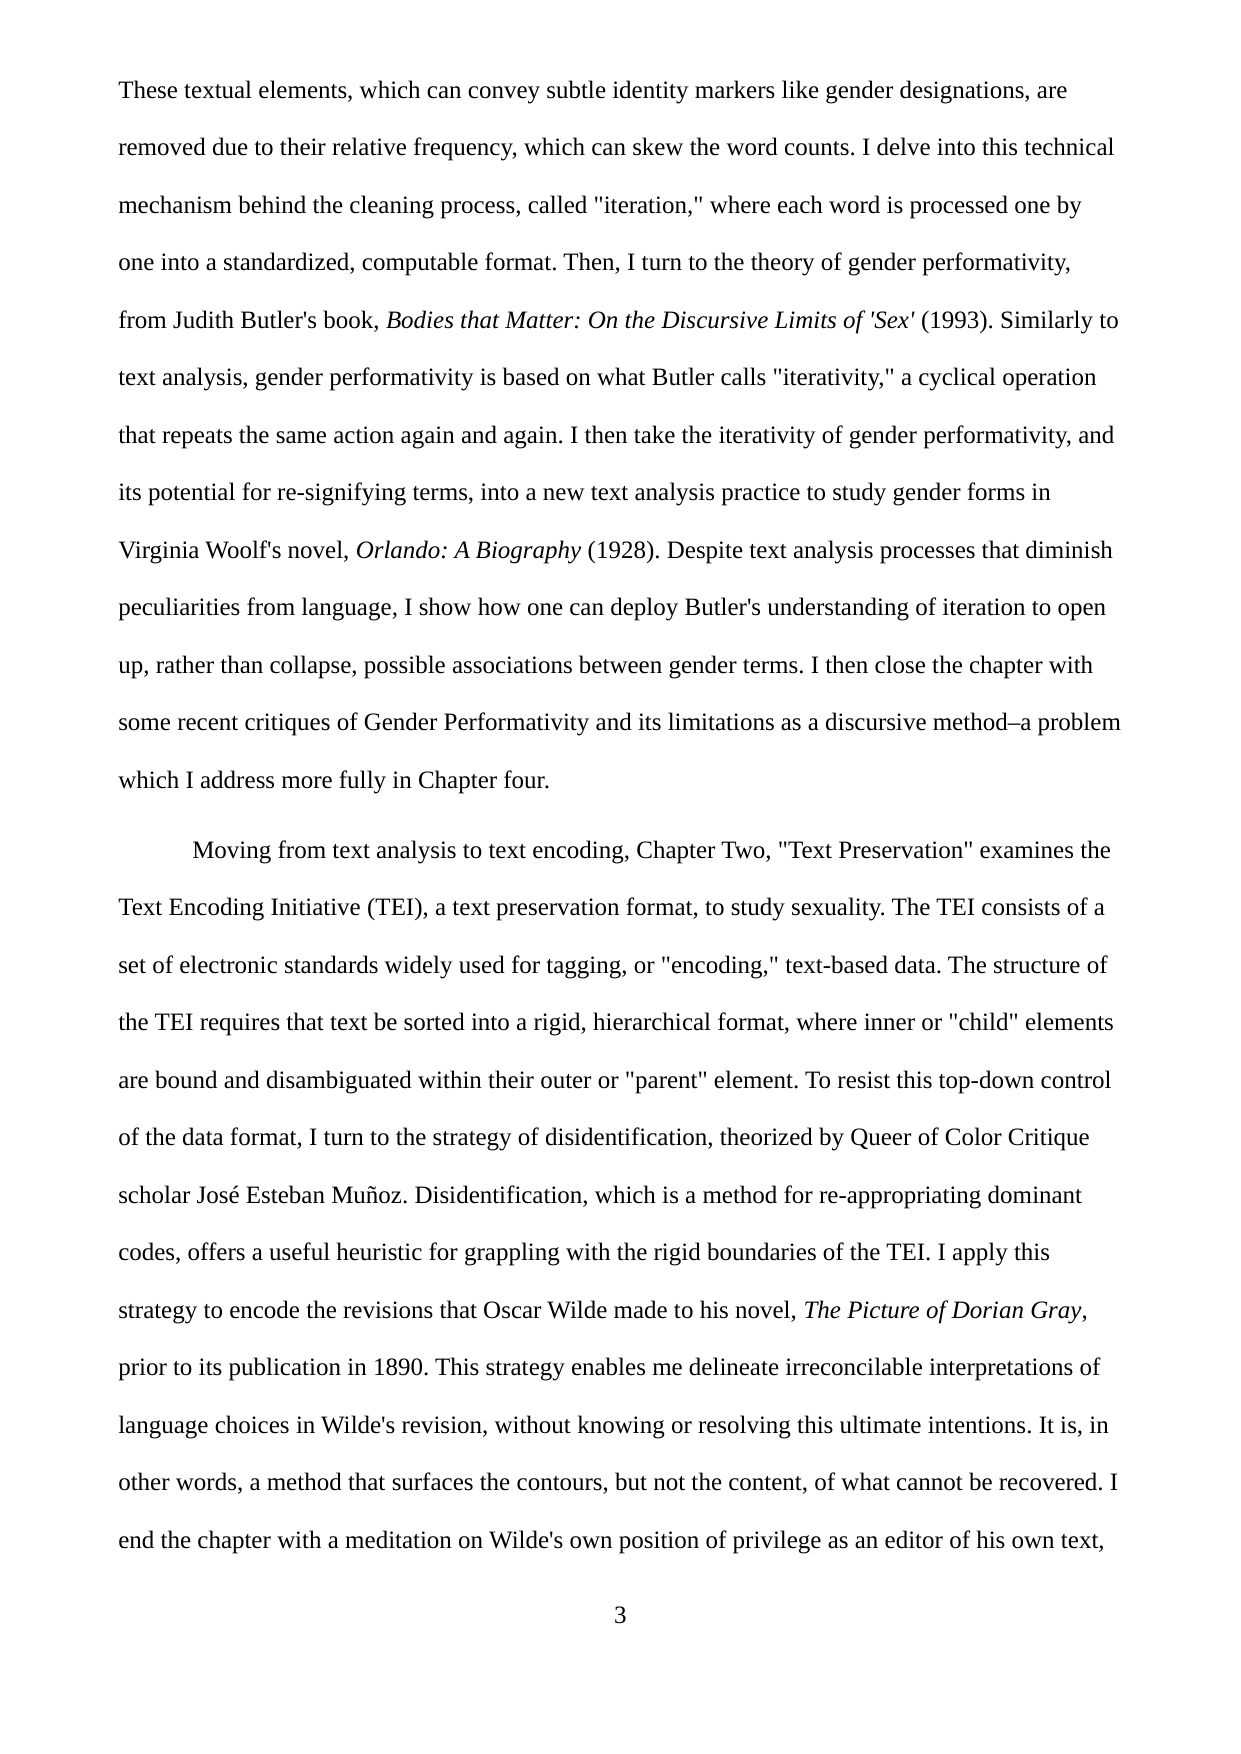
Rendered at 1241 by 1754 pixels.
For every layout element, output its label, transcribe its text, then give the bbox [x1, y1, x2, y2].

text Moving from text analysis to text encoding, Chapter Two, "Text Preservation" examines the Text Encoding Initiative (TEI), a text preservation format, to study sexuality. The TEI consists of a set of electronic standards widely used for tagging, or "encoding," text-based data. The structure of the TEI requires that text be sorted into a rigid, hierarchical format, where inner or "child" elements are bound and disambiguated within their outer or "parent" element. To resist this top-down control of the data format, I turn to the strategy of disidentification, theorized by Queer of Color Critique scholar José Esteban Muñoz. Disidentification, which is a method for re-appropriating dominant codes, offers a useful heuristic for grappling with the rigid boundaries of the TEI. I apply this strategy to encode the revisions that Oscar Wilde made to his novel, The Picture of Dorian Gray, prior to its publication in 1890. This strategy enables me delineate irreconcilable interpretations of language choices in Wilde's revision, without knowing or resolving this ultimate intentions. It is, in other words, a method that surfaces the contours, but not the content, of what cannot be recovered. I end the chapter with a meditation on Wilde's own position of privilege as an editor of his own text, [118, 835, 1122, 1554]
text These textual elements, which can convey subtle identity markers like gender designations, are removed due to their relative frequency, which can skew the word counts. I delve into this technical mechanism behind the cleaning process, called "iteration," where each word is processed one by one into a standardized, computable format. Then, I turn to the theory of gender performativity, from Judith Butler's book, Bodies that Matter: On the Discursive Limits of 'Sex' (1993). Similarly to text analysis, gender performativity is based on what Butler calls "iterativity," a cyclical operation that repeats the same action again and again. I then take the iterativity of gender performativity, and its potential for re-signifying terms, into a new text analysis practice to study gender forms in Virginia Woolf's novel, Orlando: A Biography (1928). Despite text analysis processes that diminish peculiarities from language, I show how one can deploy Butler's understanding of iteration to open up, rather than collapse, possible associations between gender terms. I then close the chapter with some recent critiques of Gender Performativity and its limitations as a discursive method–a problem which I address more fully in Chapter four. [118, 75, 1122, 794]
